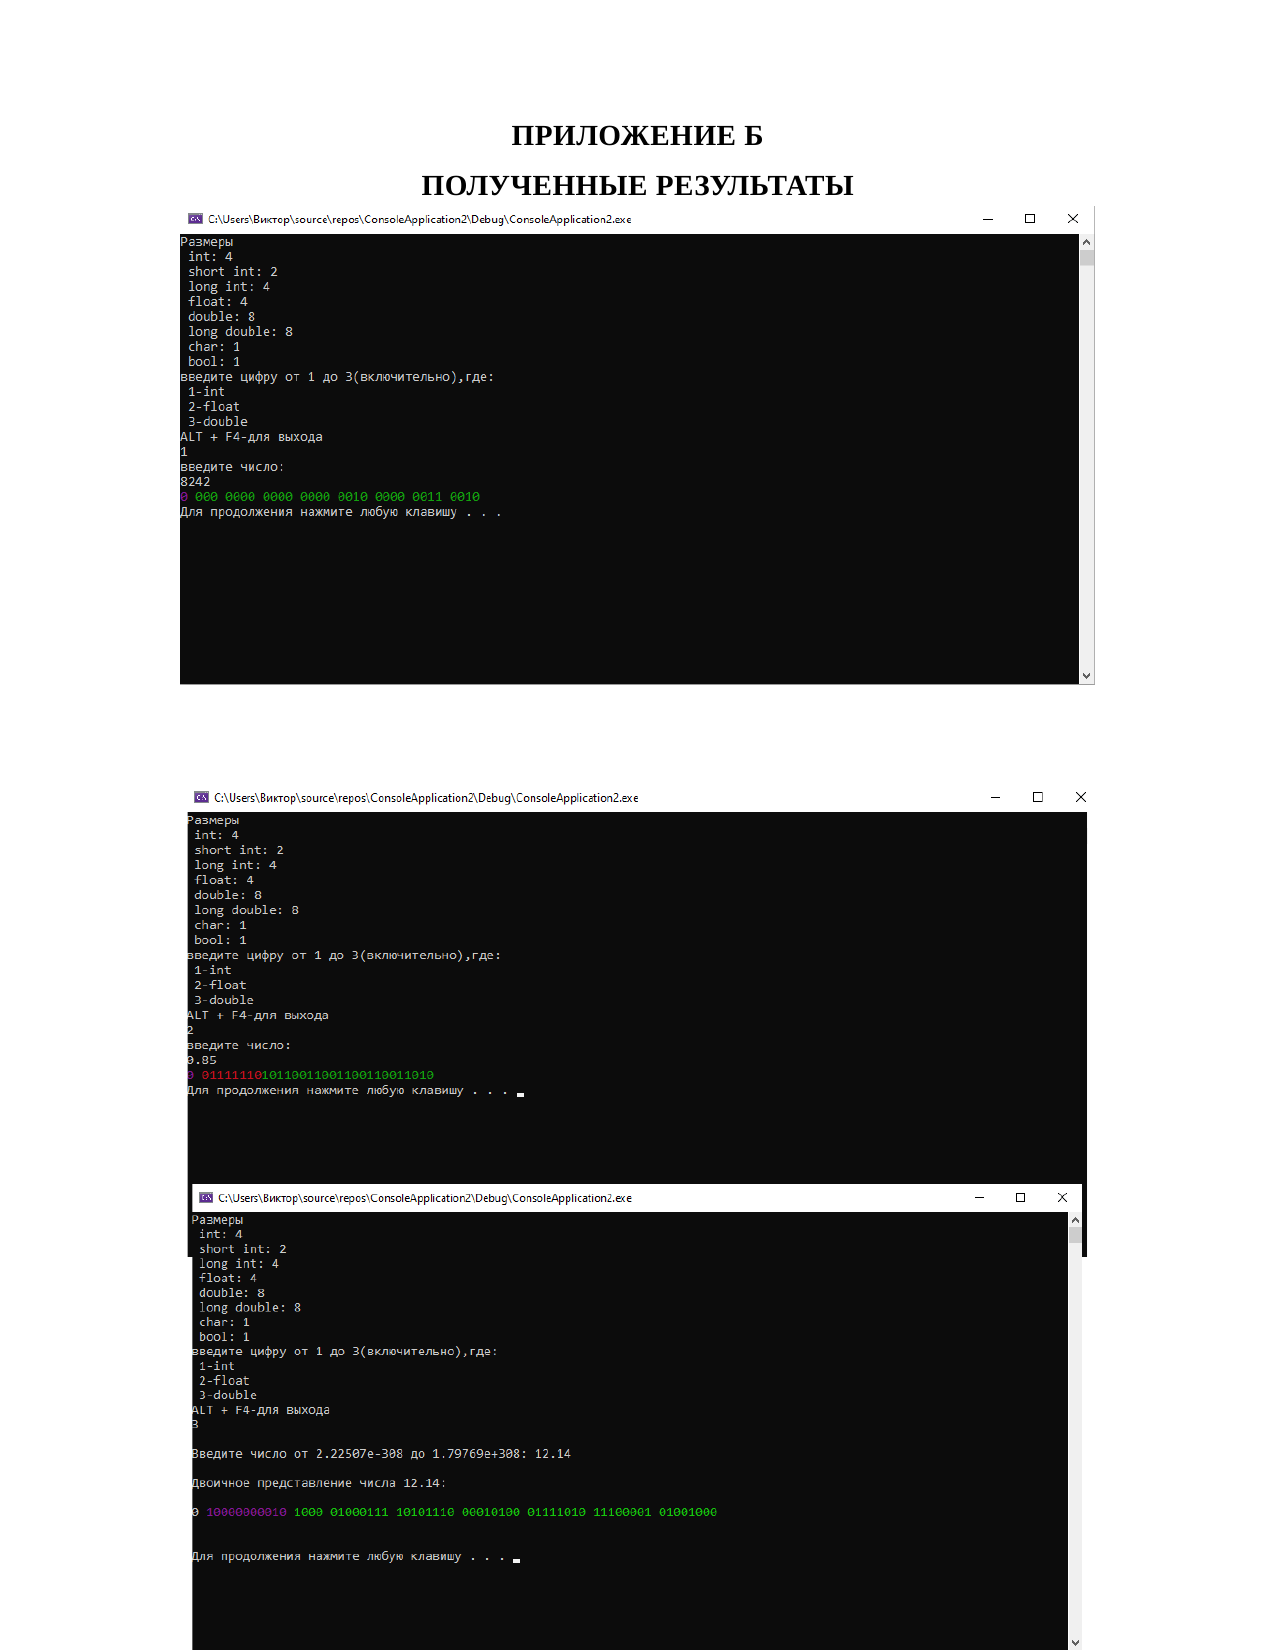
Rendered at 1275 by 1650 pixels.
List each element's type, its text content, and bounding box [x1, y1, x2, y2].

picture [187, 789, 1088, 1650]
text Полученные результаты [118, 168, 1157, 202]
text Приложение б [118, 118, 1157, 152]
picture [180, 206, 1095, 685]
